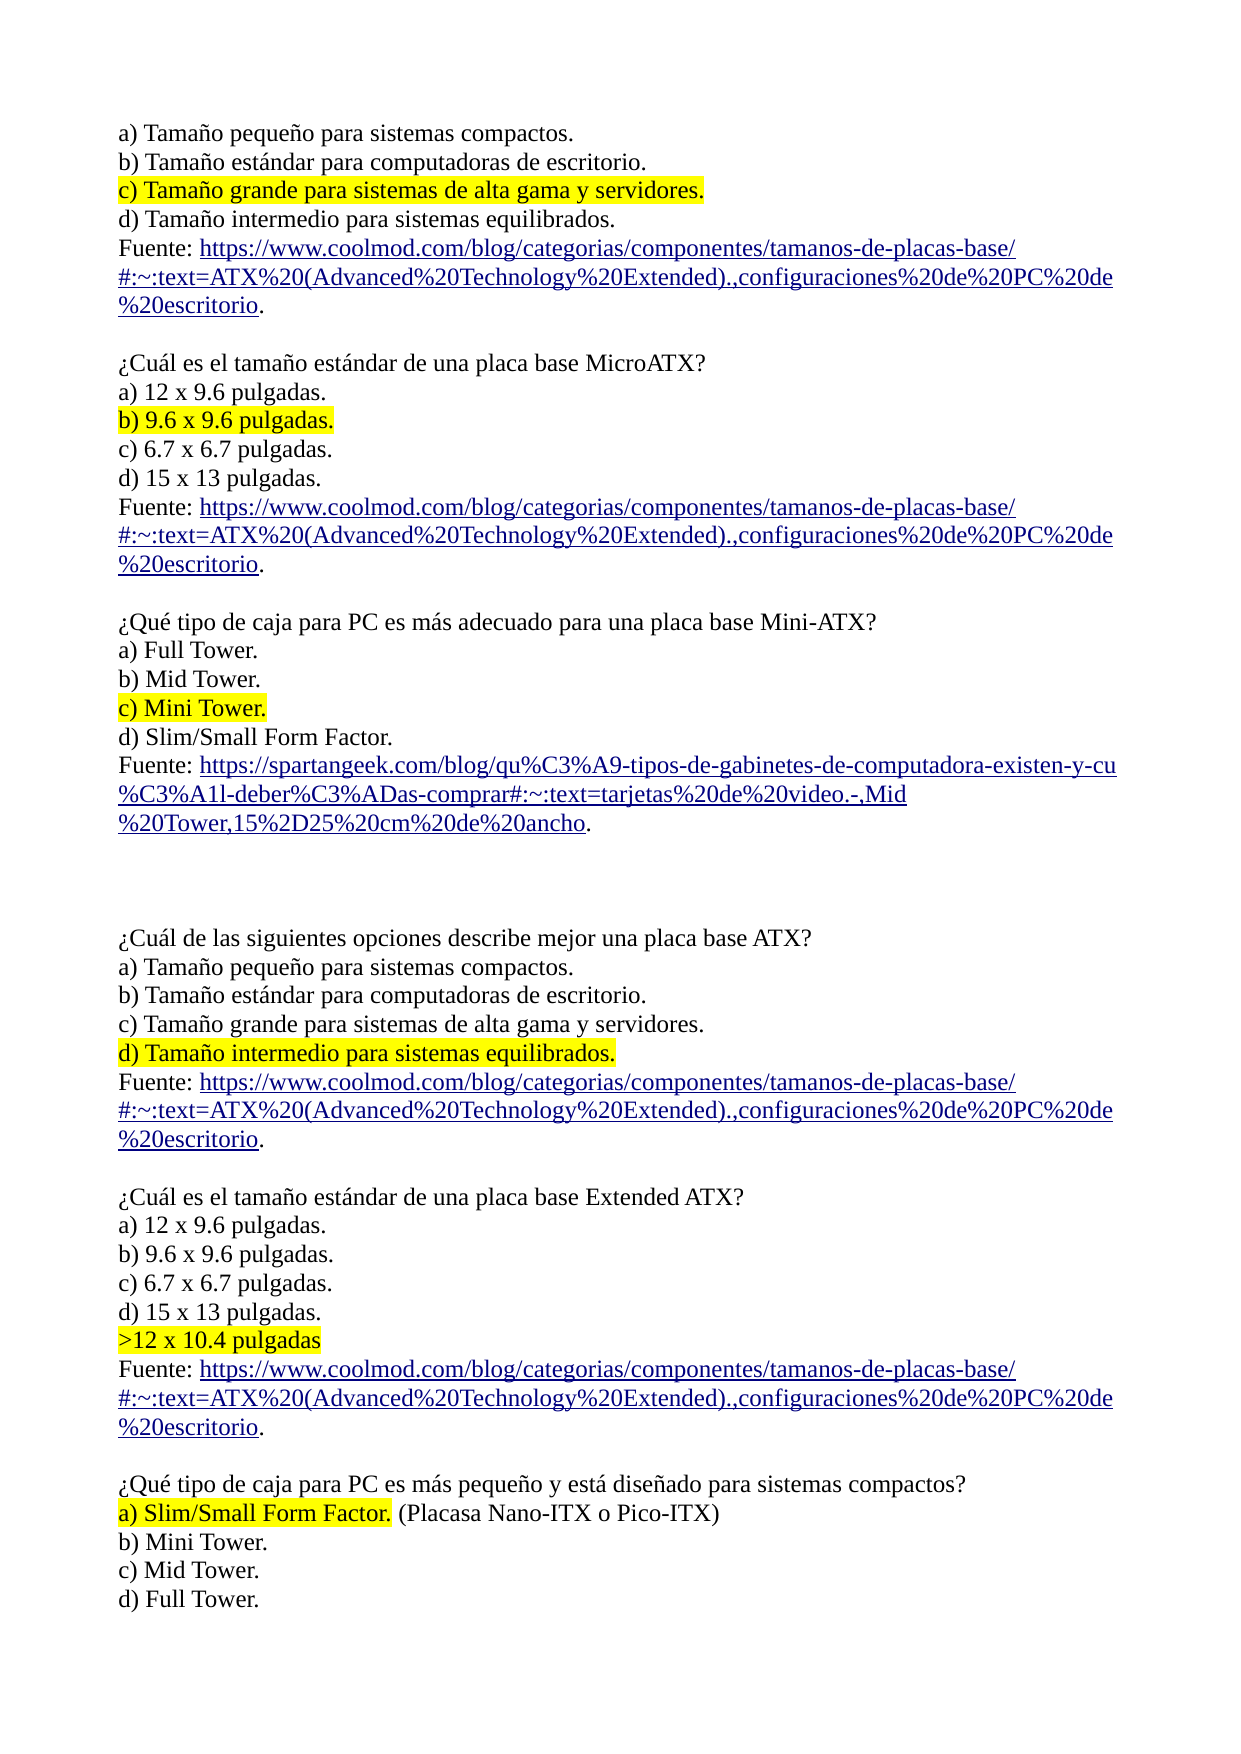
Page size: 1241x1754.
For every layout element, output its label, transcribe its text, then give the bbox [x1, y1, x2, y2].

text c) Tamaño grande para sistemas de alta gama y servidores. [118, 176, 1122, 204]
text d) Tamaño intermedio para sistemas equilibrados. [118, 204, 1122, 233]
text a) 12 x 9.6 pulgadas. [118, 377, 1122, 406]
text c) Tamaño grande para sistemas de alta gama y servidores. [118, 1009, 1122, 1038]
text Fuente: https://spartangeek.com/blog/qu%C3%A9-tipos-de-gabinetes-de-computadora-existen-y-cu%C3%A1l-deber%C3%ADas-comprar#:~:text=tarjetas%20de%20video.-,Mid%20Tower,15%2D25%20cm%20de%20ancho. [118, 751, 1122, 837]
text a) Tamaño pequeño para sistemas compactos. [118, 118, 1122, 147]
text b) Tamaño estándar para computadoras de escritorio. [118, 981, 1122, 1009]
text b) 9.6 x 9.6 pulgadas. [118, 1239, 1122, 1268]
text c) 6.7 x 6.7 pulgadas. [118, 1268, 1122, 1297]
text >12 x 10.4 pulgadas [118, 1326, 1122, 1354]
text c) Mid Tower. [118, 1556, 1122, 1584]
text a) Full Tower. [118, 636, 1122, 664]
text b) Mid Tower. [118, 664, 1122, 693]
text a) 12 x 9.6 pulgadas. [118, 1211, 1122, 1239]
text a) Tamaño pequeño para sistemas compactos. [118, 952, 1122, 981]
text ¿Cuál de las siguientes opciones describe mejor una placa base ATX? [118, 923, 1122, 952]
text Fuente: https://www.coolmod.com/blog/categorias/componentes/tamanos-de-placas-base/#:~:text=ATX%20(Advanced%20Technology%20Extended).,configuraciones%20de%20PC%20de%20escritorio. [118, 492, 1122, 578]
text b) Mini Tower. [118, 1527, 1122, 1556]
text Fuente: https://www.coolmod.com/blog/categorias/componentes/tamanos-de-placas-base/#:~:text=ATX%20(Advanced%20Technology%20Extended).,configuraciones%20de%20PC%20de%20escritorio. [118, 233, 1122, 319]
text d) Tamaño intermedio para sistemas equilibrados. [118, 1038, 1122, 1067]
text d) Slim/Small Form Factor. [118, 722, 1122, 751]
text ¿Qué tipo de caja para PC es más adecuado para una placa base Mini-ATX? [118, 607, 1122, 636]
text c) Mini Tower. [118, 693, 1122, 722]
text b) Tamaño estándar para computadoras de escritorio. [118, 147, 1122, 176]
text d) 15 x 13 pulgadas. [118, 463, 1122, 492]
text ¿Cuál es el tamaño estándar de una placa base MicroATX? [118, 348, 1122, 377]
text ¿Qué tipo de caja para PC es más pequeño y está diseñado para sistemas compactos? [118, 1469, 1122, 1498]
text ¿Cuál es el tamaño estándar de una placa base Extended ATX? [118, 1182, 1122, 1211]
text a) Slim/Small Form Factor. (Placasa Nano-ITX o Pico-ITX) [118, 1498, 1122, 1527]
text Fuente: https://www.coolmod.com/blog/categorias/componentes/tamanos-de-placas-base/#:~:text=ATX%20(Advanced%20Technology%20Extended).,configuraciones%20de%20PC%20de%20escritorio. [118, 1067, 1122, 1153]
text d) 15 x 13 pulgadas. [118, 1297, 1122, 1326]
text b) 9.6 x 9.6 pulgadas. [118, 406, 1122, 434]
text d) Full Tower. [118, 1584, 1122, 1613]
text Fuente: https://www.coolmod.com/blog/categorias/componentes/tamanos-de-placas-base/#:~:text=ATX%20(Advanced%20Technology%20Extended).,configuraciones%20de%20PC%20de%20escritorio. [118, 1354, 1122, 1441]
text c) 6.7 x 6.7 pulgadas. [118, 434, 1122, 463]
